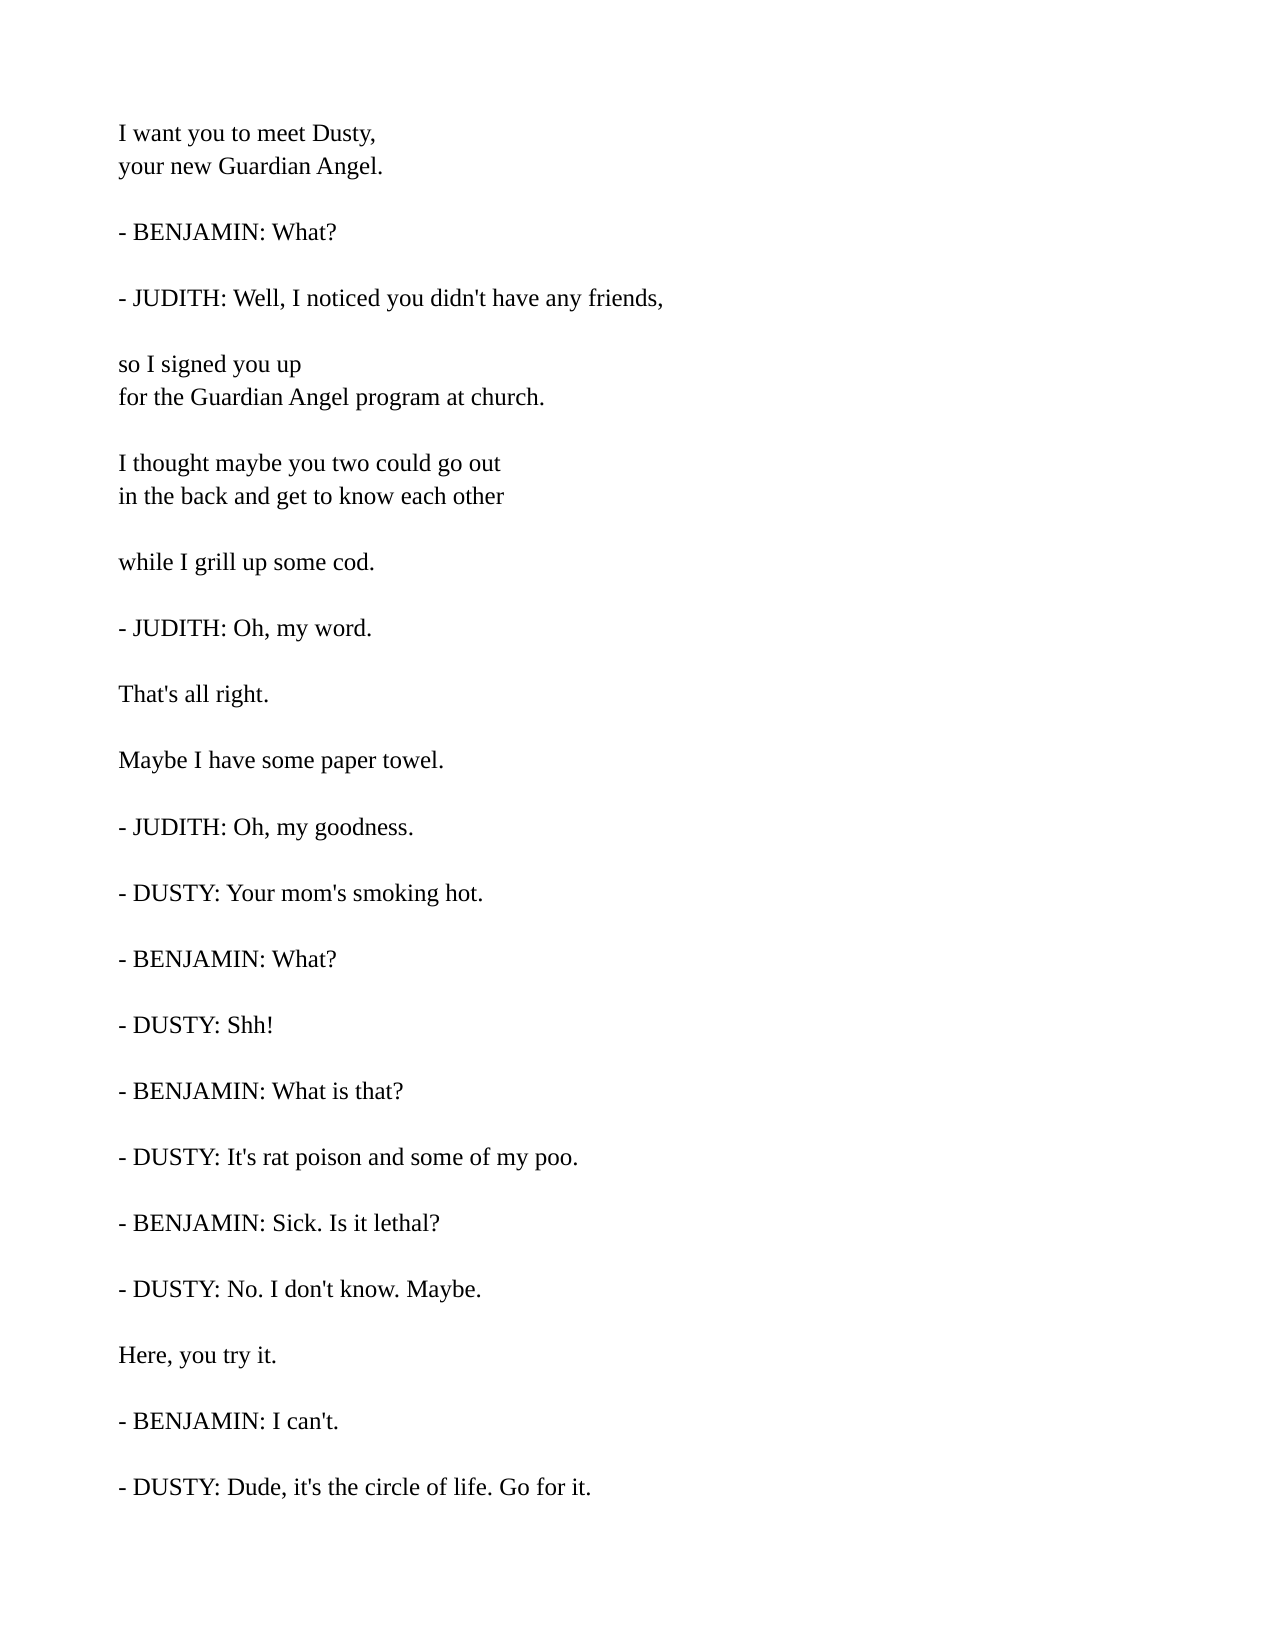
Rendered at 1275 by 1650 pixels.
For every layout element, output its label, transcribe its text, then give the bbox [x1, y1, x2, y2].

text I want you to meet Dusty, your new Guardian Angel. - BENJAMIN: What? - JUDITH: Well, I noticed you didn't have any friends, so I signed you up for the Guardian Angel program at church. I thought maybe you two could go out in the back and get to know each other while I grill up some cod. - JUDITH: Oh, my word. That's all right. Maybe I have some paper towel. - JUDITH: Oh, my goodness. - DUSTY: Your mom's smoking hot. - BENJAMIN: What? - DUSTY: Shh! - BENJAMIN: What is that? - DUSTY: It's rat poison and some of my poo. - BENJAMIN: Sick. Is it lethal? - DUSTY: No. I don't know. Maybe. Here, you try it. - BENJAMIN: I can't. - DUSTY: Dude, it's the circle of life. Go for it. [118, 118, 1157, 1501]
